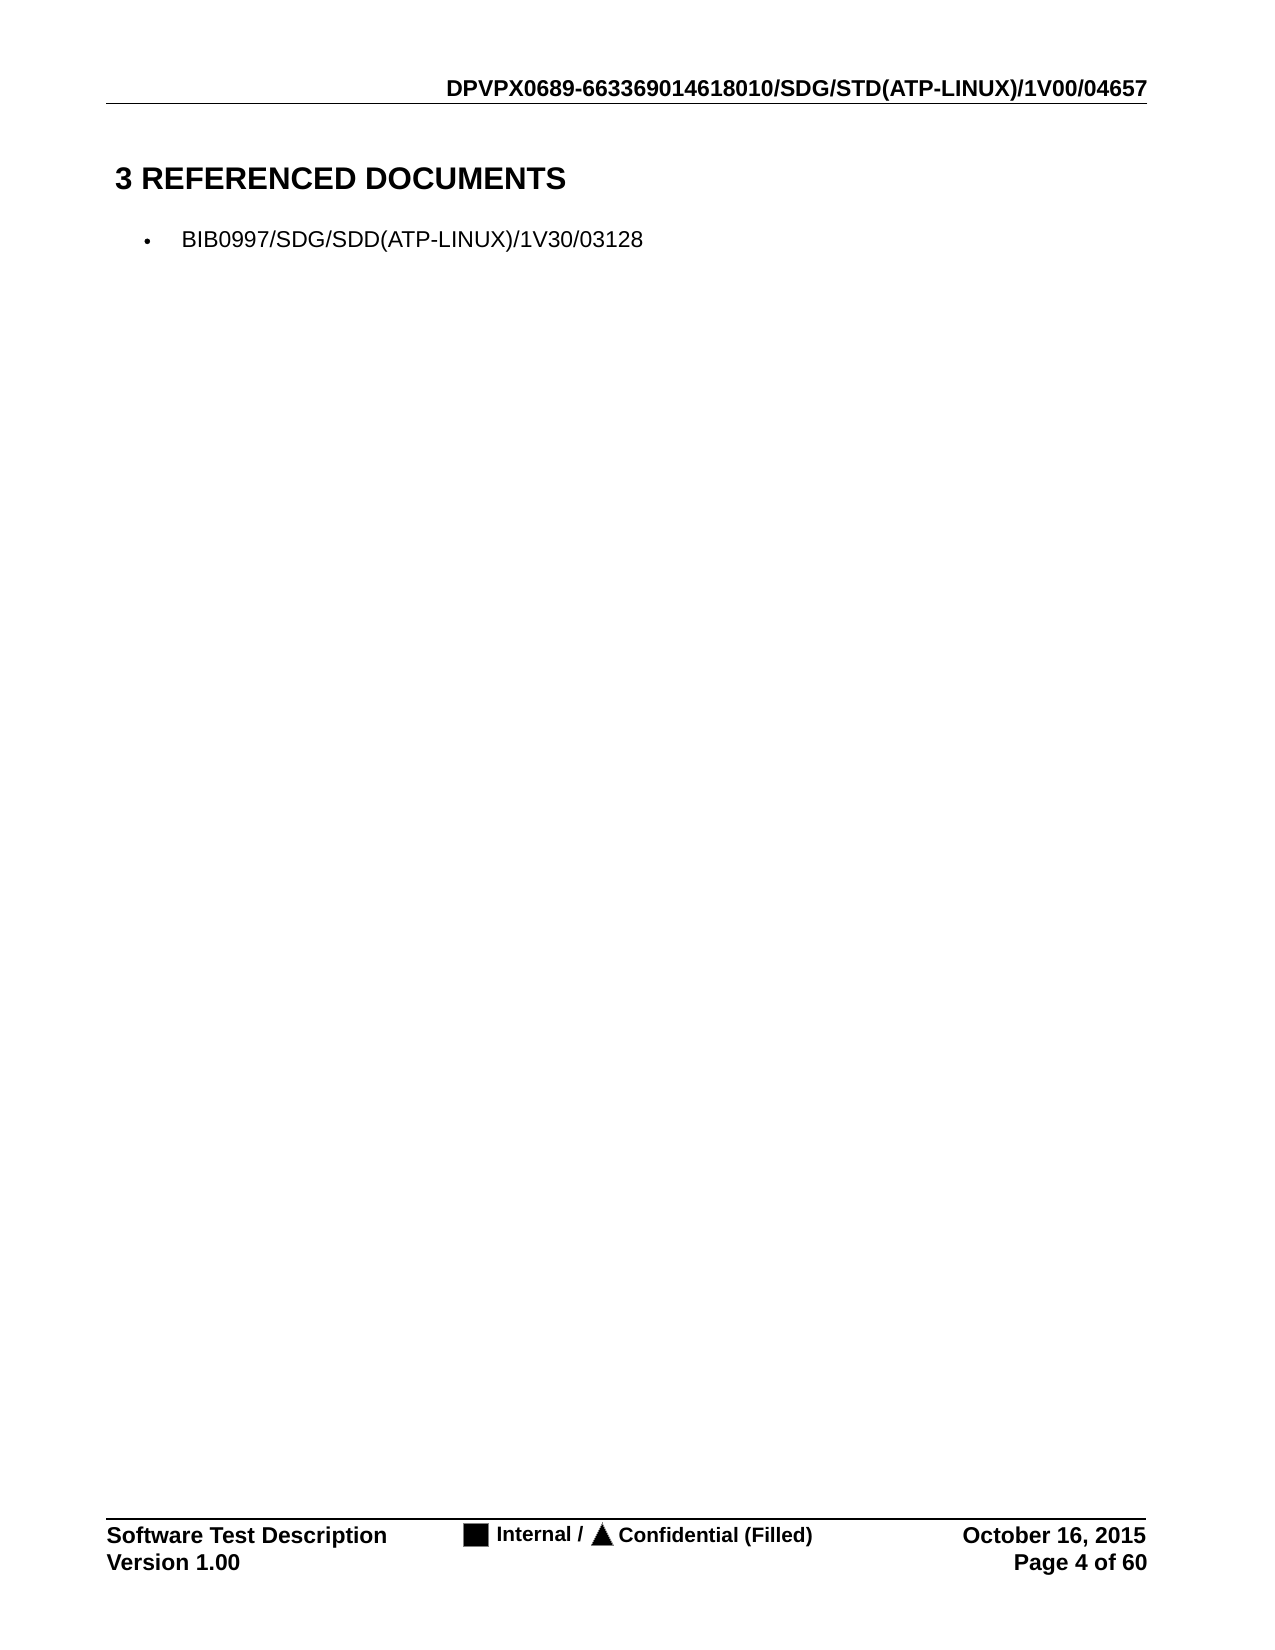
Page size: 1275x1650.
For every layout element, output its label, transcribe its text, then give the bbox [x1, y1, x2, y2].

subtitle REFERENCED DOCUMENTS [106, 160, 1147, 196]
list BIB0997/SDG/SDD(ATP-LINUX)/1V30/03128 [144, 226, 1147, 253]
